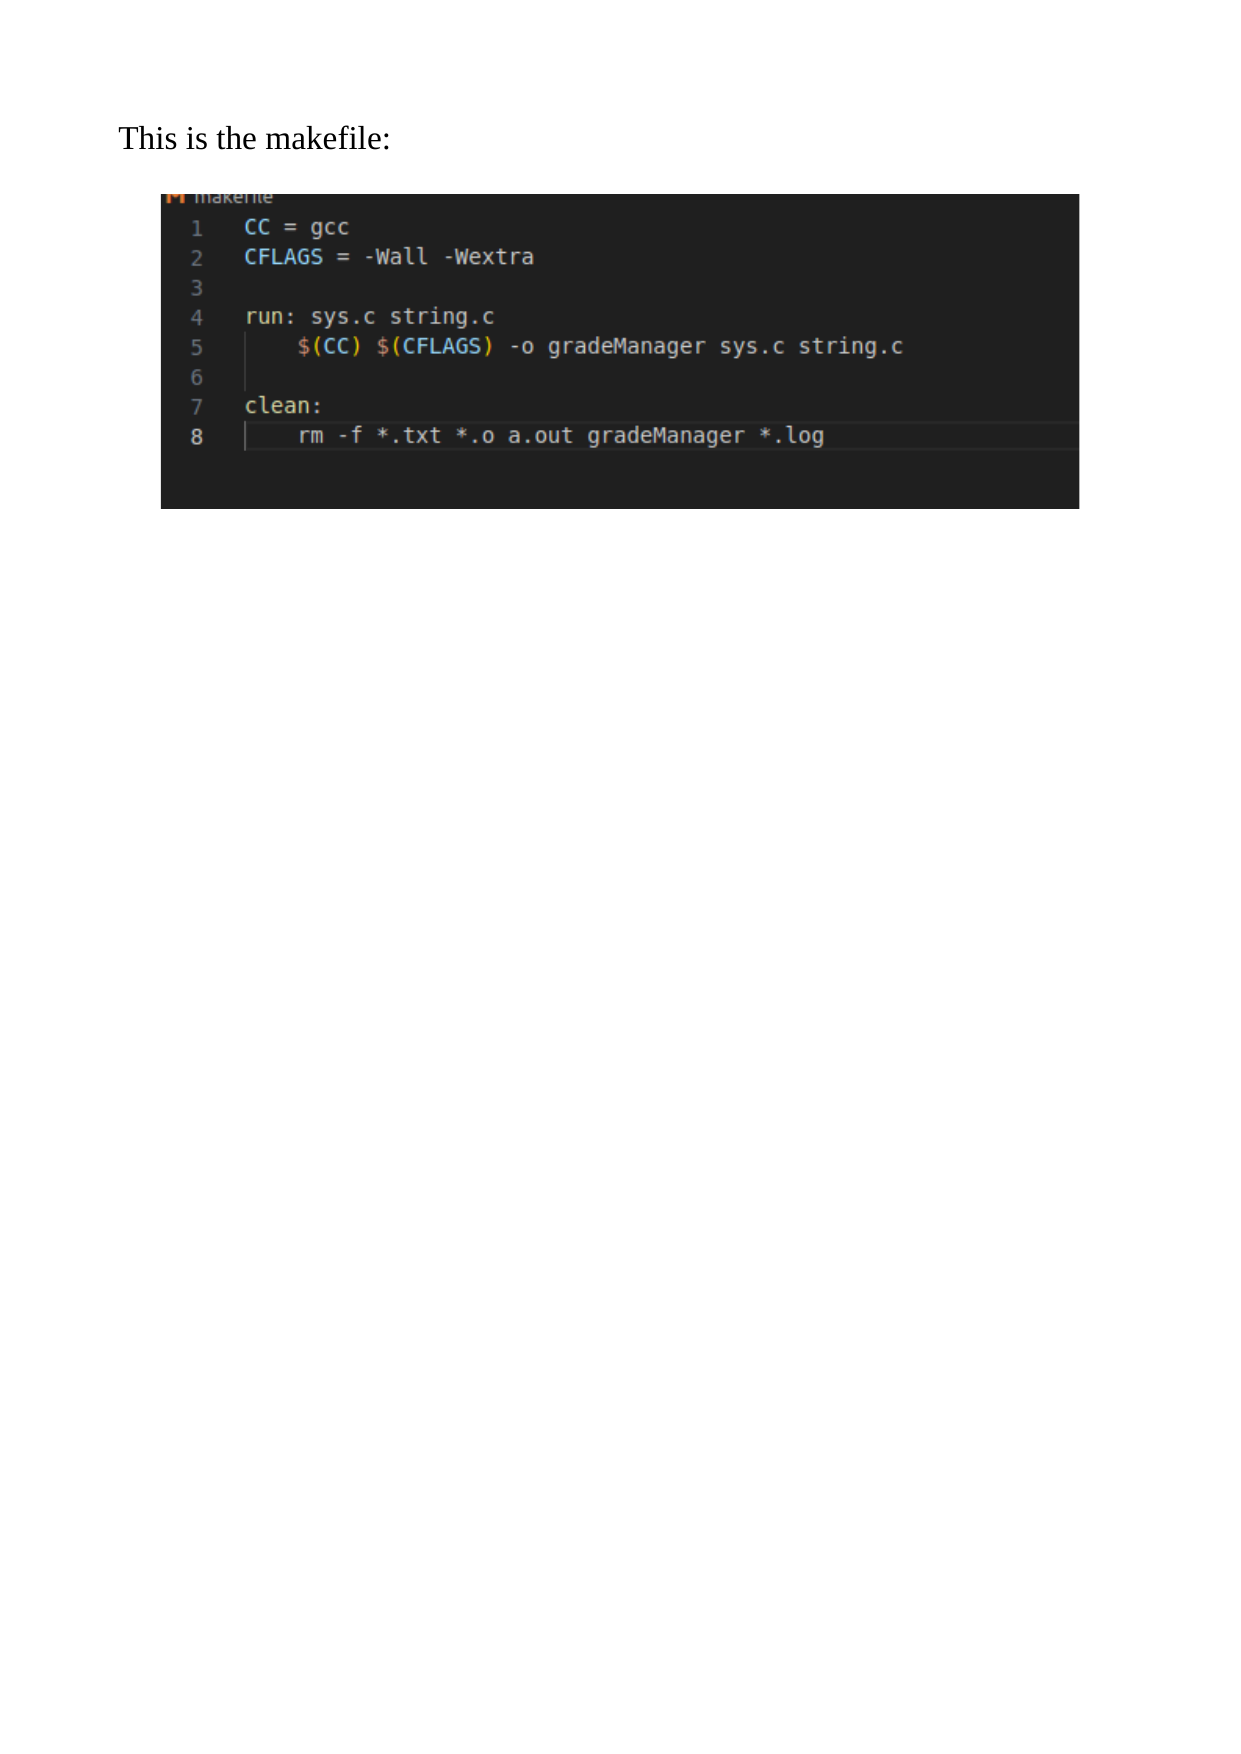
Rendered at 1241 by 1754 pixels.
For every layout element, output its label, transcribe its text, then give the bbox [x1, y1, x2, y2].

picture [160, 194, 1080, 509]
text This is the makefile: [118, 118, 1122, 156]
